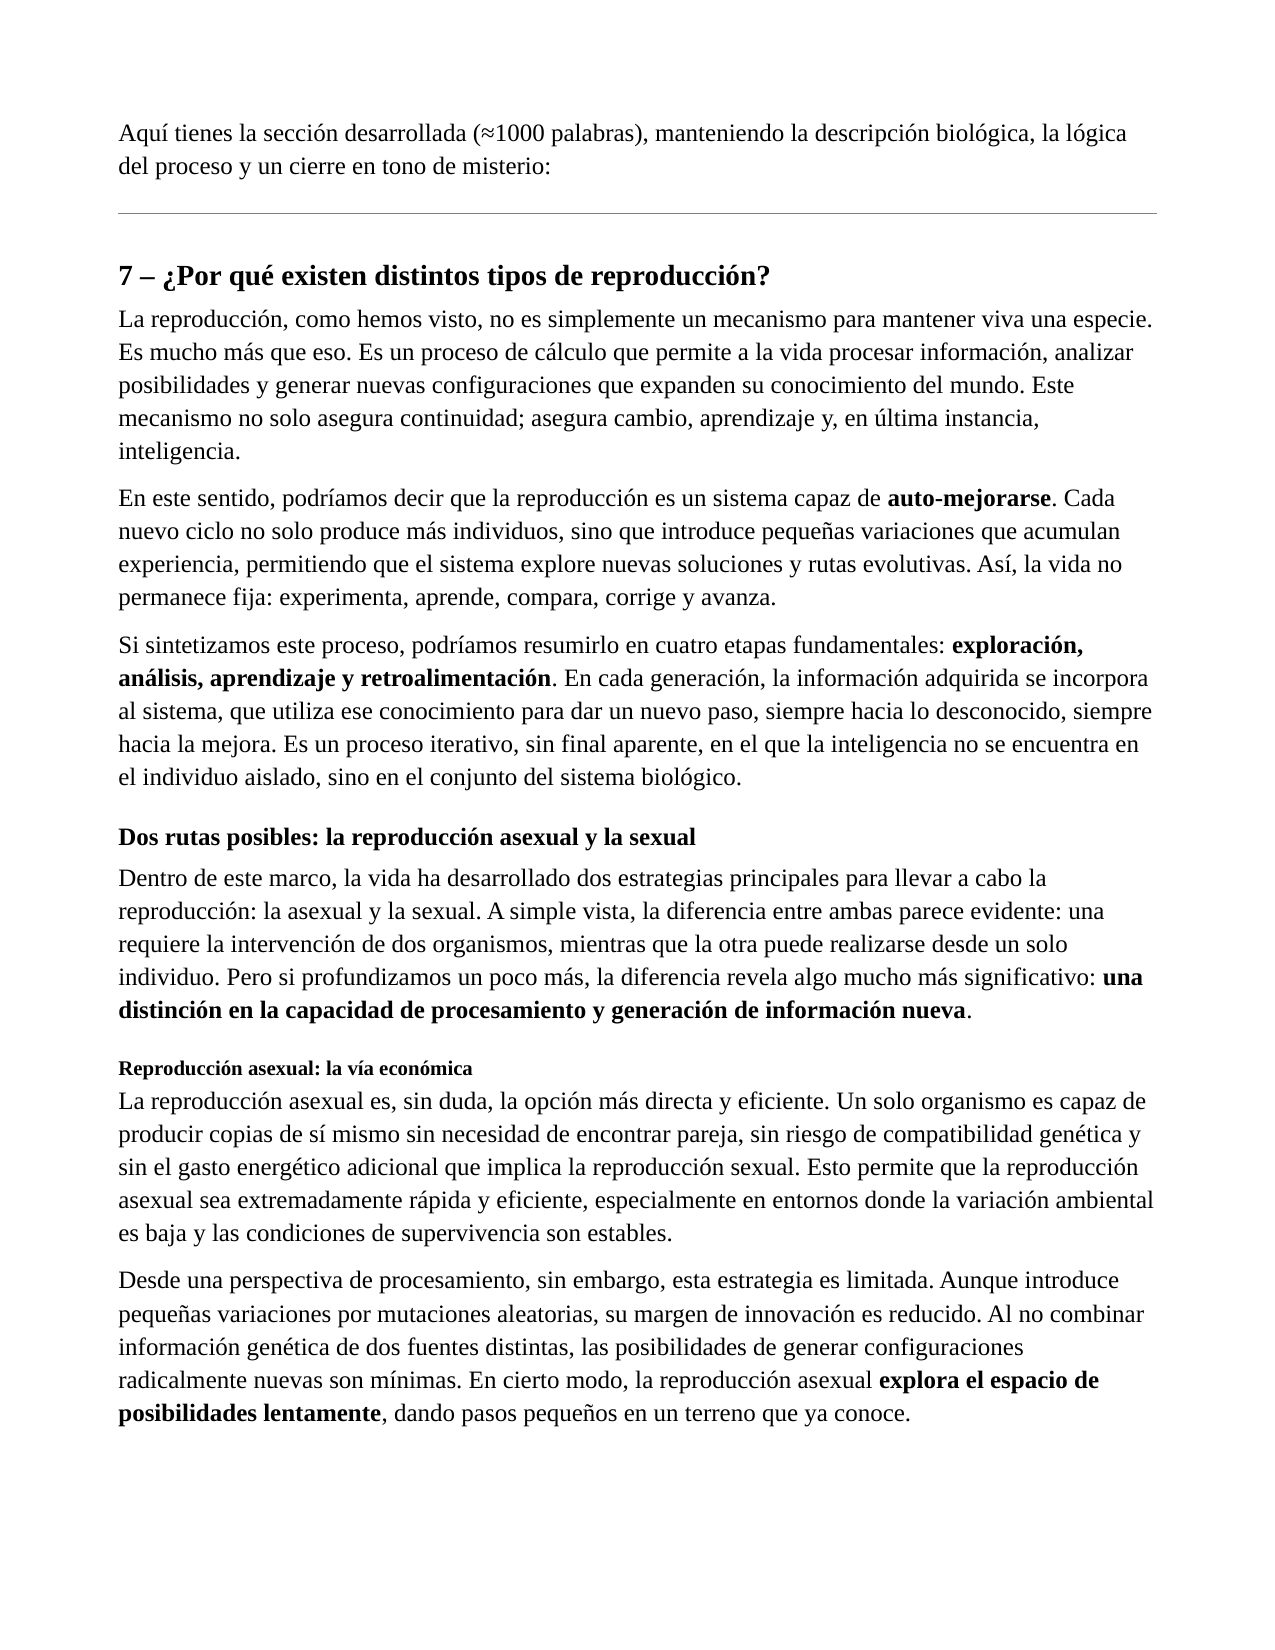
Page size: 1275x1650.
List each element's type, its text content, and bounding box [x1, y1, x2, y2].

text La reproducción asexual es, sin duda, la opción más directa y eficiente. Un solo organismo es capaz de producir copias de sí mismo sin necesidad de encontrar pareja, sin riesgo de compatibilidad genética y sin el gasto energético adicional que implica la reproducción sexual. Esto permite que la reproducción asexual sea extremadamente rápida y eficiente, especialmente en entornos donde la variación ambiental es baja y las condiciones de supervivencia son estables. [118, 1086, 1157, 1247]
text Desde una perspectiva de procesamiento, sin embargo, esta estrategia es limitada. Aunque introduce pequeñas variaciones por mutaciones aleatorias, su margen de innovación es reducido. Al no combinar información genética de dos fuentes distintas, las posibilidades de generar configuraciones radicalmente nuevas son mínimas. En cierto modo, la reproducción asexual explora el espacio de posibilidades lentamente, dando pasos pequeños en un terreno que ya conoce. [118, 1266, 1157, 1426]
text Aquí tienes la sección desarrollada (≈1000 palabras), manteniendo la descripción biológica, la lógica del proceso y un cierre en tono de misterio: [118, 118, 1157, 180]
text La reproducción, como hemos visto, no es simplemente un mecanismo para mantener viva una especie. Es mucho más que eso. Es un proceso de cálculo que permite a la vida procesar información, analizar posibilidades y generar nuevas configuraciones que expanden su conocimiento del mundo. Este mecanismo no solo asegura continuidad; asegura cambio, aprendizaje y, en última instancia, inteligencia. [118, 304, 1157, 464]
text Si sintetizamos este proceso, podríamos resumirlo en cuatro etapas fundamentales: exploración, análisis, aprendizaje y retroalimentación. En cada generación, la información adquirida se incorpora al sistema, que utiliza ese conocimiento para dar un nuevo paso, siempre hacia lo desconocido, siempre hacia la mejora. Es un proceso iterativo, sin final aparente, en el que la inteligencia no se encuentra en el individuo aislado, sino en el conjunto del sistema biológico. [118, 630, 1157, 791]
text Dentro de este marco, la vida ha desarrollado dos estrategias principales para llevar a cabo la reproducción: la asexual y la sexual. A simple vista, la diferencia entre ambas parece evidente: una requiere la intervención de dos organismos, mientras que la otra puede realizarse desde un solo individuo. Pero si profundizamos un poco más, la diferencia revela algo mucho más significativo: una distinción en la capacidad de procesamiento y generación de información nueva. [118, 863, 1157, 1024]
subtitle 7 – ¿Por qué existen distintos tipos de reproducción? [118, 258, 1157, 291]
subtitle Dos rutas posibles: la reproducción asexual y la sexual [118, 822, 1157, 851]
text En este sentido, podríamos decir que la reproducción es un sistema capaz de auto-mejorarse. Cada nuevo ciclo no solo produce más individuos, sino que introduce pequeñas variaciones que acumulan experiencia, permitiendo que el sistema explore nuevas soluciones y rutas evolutivas. Así, la vida no permanece fija: experimenta, aprende, compara, corrige y avanza. [118, 483, 1157, 611]
subtitle Reproducción asexual: la vía económica [118, 1056, 1157, 1080]
